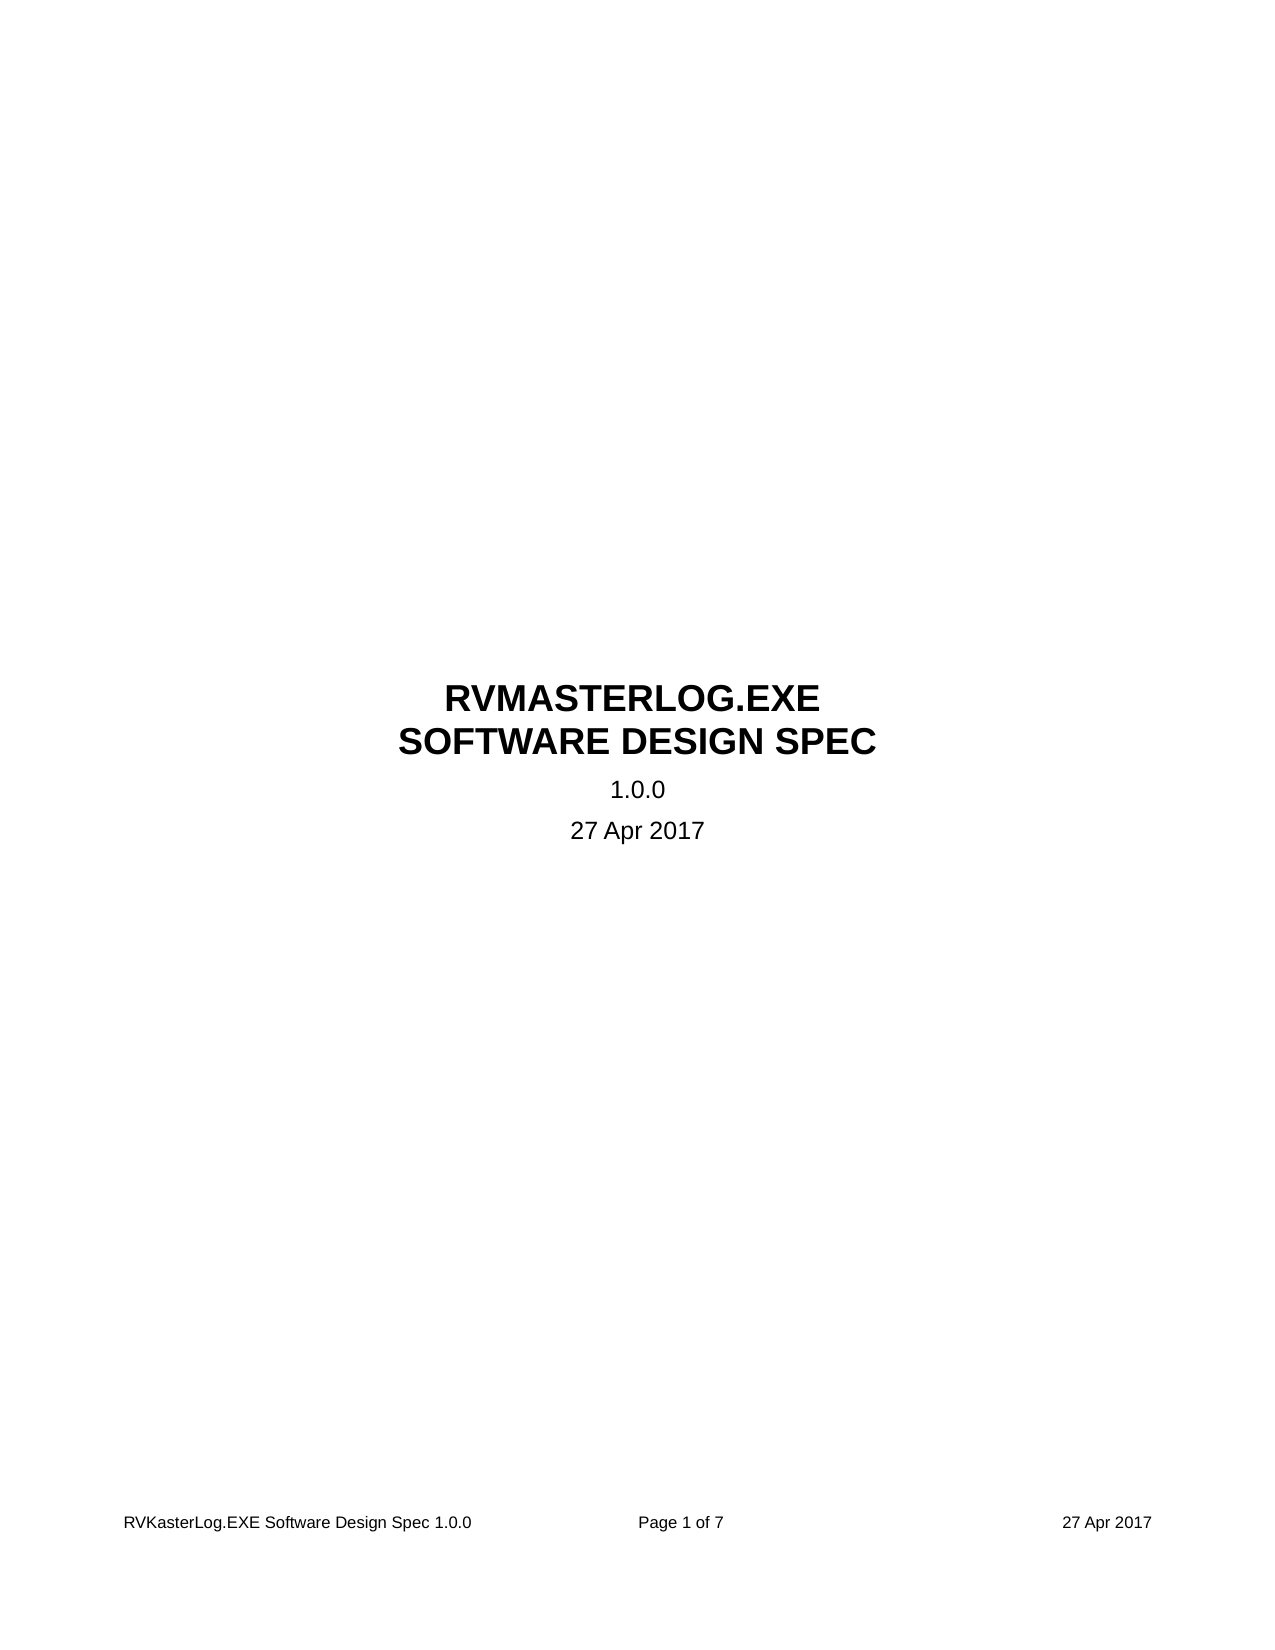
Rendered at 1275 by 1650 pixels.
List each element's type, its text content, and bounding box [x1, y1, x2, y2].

text 1.0.0 [118, 775, 1157, 804]
text 27 Apr 2017 [118, 816, 1157, 845]
subtitle RVMASTERLOG.EXE SOFTWARE DESIGN SPEC [118, 676, 1157, 762]
